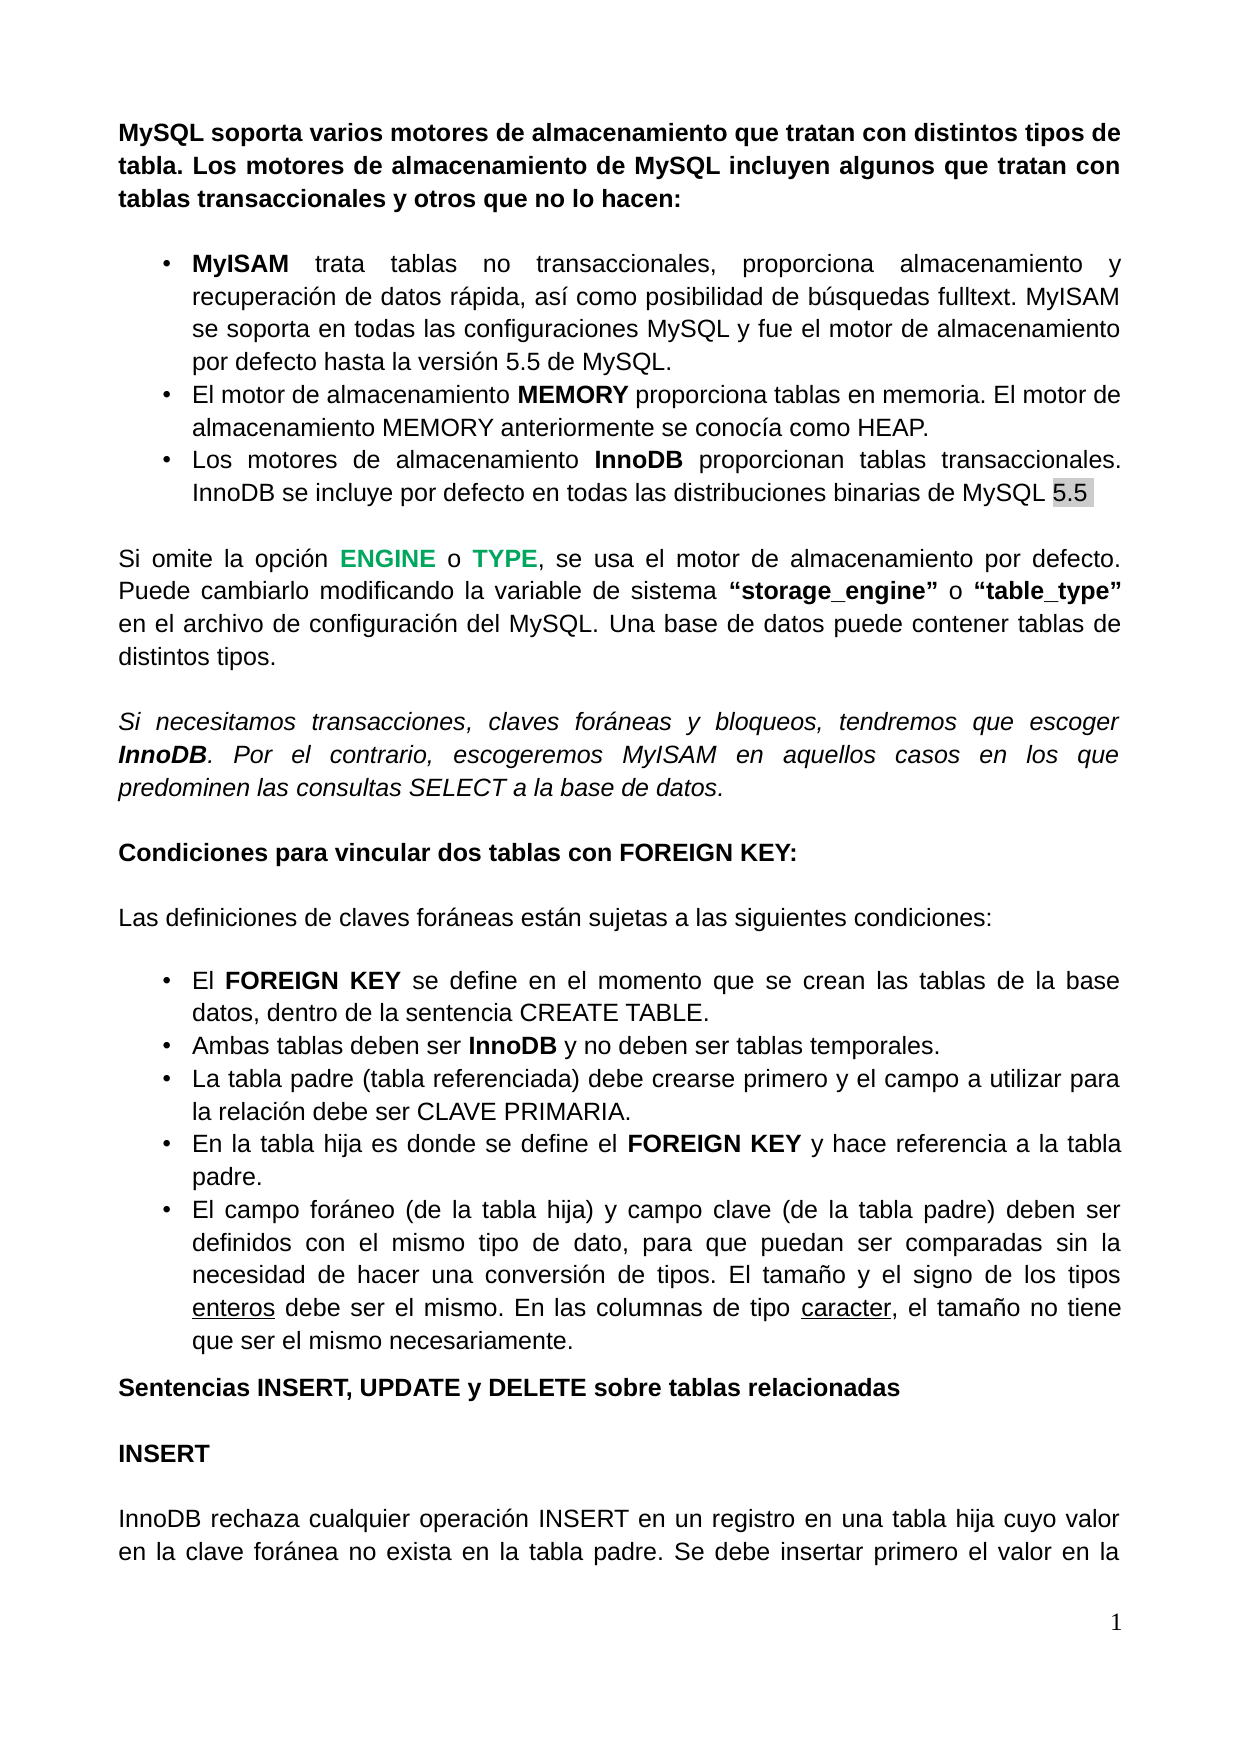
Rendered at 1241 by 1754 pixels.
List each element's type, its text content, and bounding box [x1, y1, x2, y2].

list MyISAM trata tablas no transaccionales, proporciona almacenamiento y recuperación de datos rápida, así como posibilidad de búsquedas fulltext. MyISAM se soporta en todas las configuraciones MySQL y fue el motor de almacenamiento por defecto hasta la versión 5.5 de MySQL. [162, 249, 1122, 376]
list Ambas tablas deben ser InnoDB y no deben ser tablas temporales. [162, 1031, 1122, 1060]
list El campo foráneo (de la tabla hija) y campo clave (de la tabla padre) deben ser definidos con el mismo tipo de dato, para que puedan ser comparadas sin la necesidad de hacer una conversión de tipos. El tamaño y el signo de los tipos enteros debe ser el mismo. En las columnas de tipo caracter, el tamaño no tiene que ser el mismo necesariamente. [162, 1195, 1122, 1355]
list Los motores de almacenamiento InnoDB proporcionan tablas transaccionales. InnoDB se incluye por defecto en todas las distribuciones binarias de MySQL 5.5 [162, 445, 1122, 507]
list En la tabla hija es donde se define el FOREIGN KEY y hace referencia a la tabla padre. [162, 1129, 1122, 1191]
text Las definiciones de claves foráneas están sujetas a las siguientes condiciones: [118, 903, 1122, 932]
text Sentencias INSERT, UPDATE y DELETE sobre tablas relacionadas [118, 1373, 1122, 1402]
text MySQL soporta varios motores de almacenamiento que tratan con distintos tipos de tabla. Los motores de almacenamiento de MySQL incluyen algunos que tratan con tablas transaccionales y otros que no lo hacen: [118, 118, 1122, 212]
text INSERT [118, 1439, 1122, 1467]
list El FOREIGN KEY se define en el momento que se crean las tablas de la base datos, dentro de la sentencia CREATE TABLE. [162, 966, 1122, 1027]
text InnoDB rechaza cualquier operación INSERT en un registro en una tabla hija cuyo valor en la clave foránea no exista en la tabla padre. Se debe insertar primero el valor en la [118, 1504, 1122, 1566]
list El motor de almacenamiento MEMORY proporciona tablas en memoria. El motor de almacenamiento MEMORY anteriormente se conocía como HEAP. [162, 380, 1122, 441]
list La tabla padre (tabla referenciada) debe crearse primero y el campo a utilizar para la relación debe ser CLAVE PRIMARIA. [162, 1064, 1122, 1126]
text Si omite la opción ENGINE o TYPE, se usa el motor de almacenamiento por defecto. Puede cambiarlo modificando la variable de sistema “storage_engine” o “table_type” en el archivo de configuración del MySQL. Una base de datos puede contener tablas de distintos tipos. [118, 544, 1122, 671]
text Condiciones para vincular dos tablas con FOREIGN KEY: [118, 838, 1122, 867]
text Si necesitamos transacciones, claves foráneas y bloqueos, tendremos que escoger InnoDB. Por el contrario, escogeremos MyISAM en aquellos casos en los que predominen las consultas SELECT a la base de datos. [118, 707, 1122, 801]
